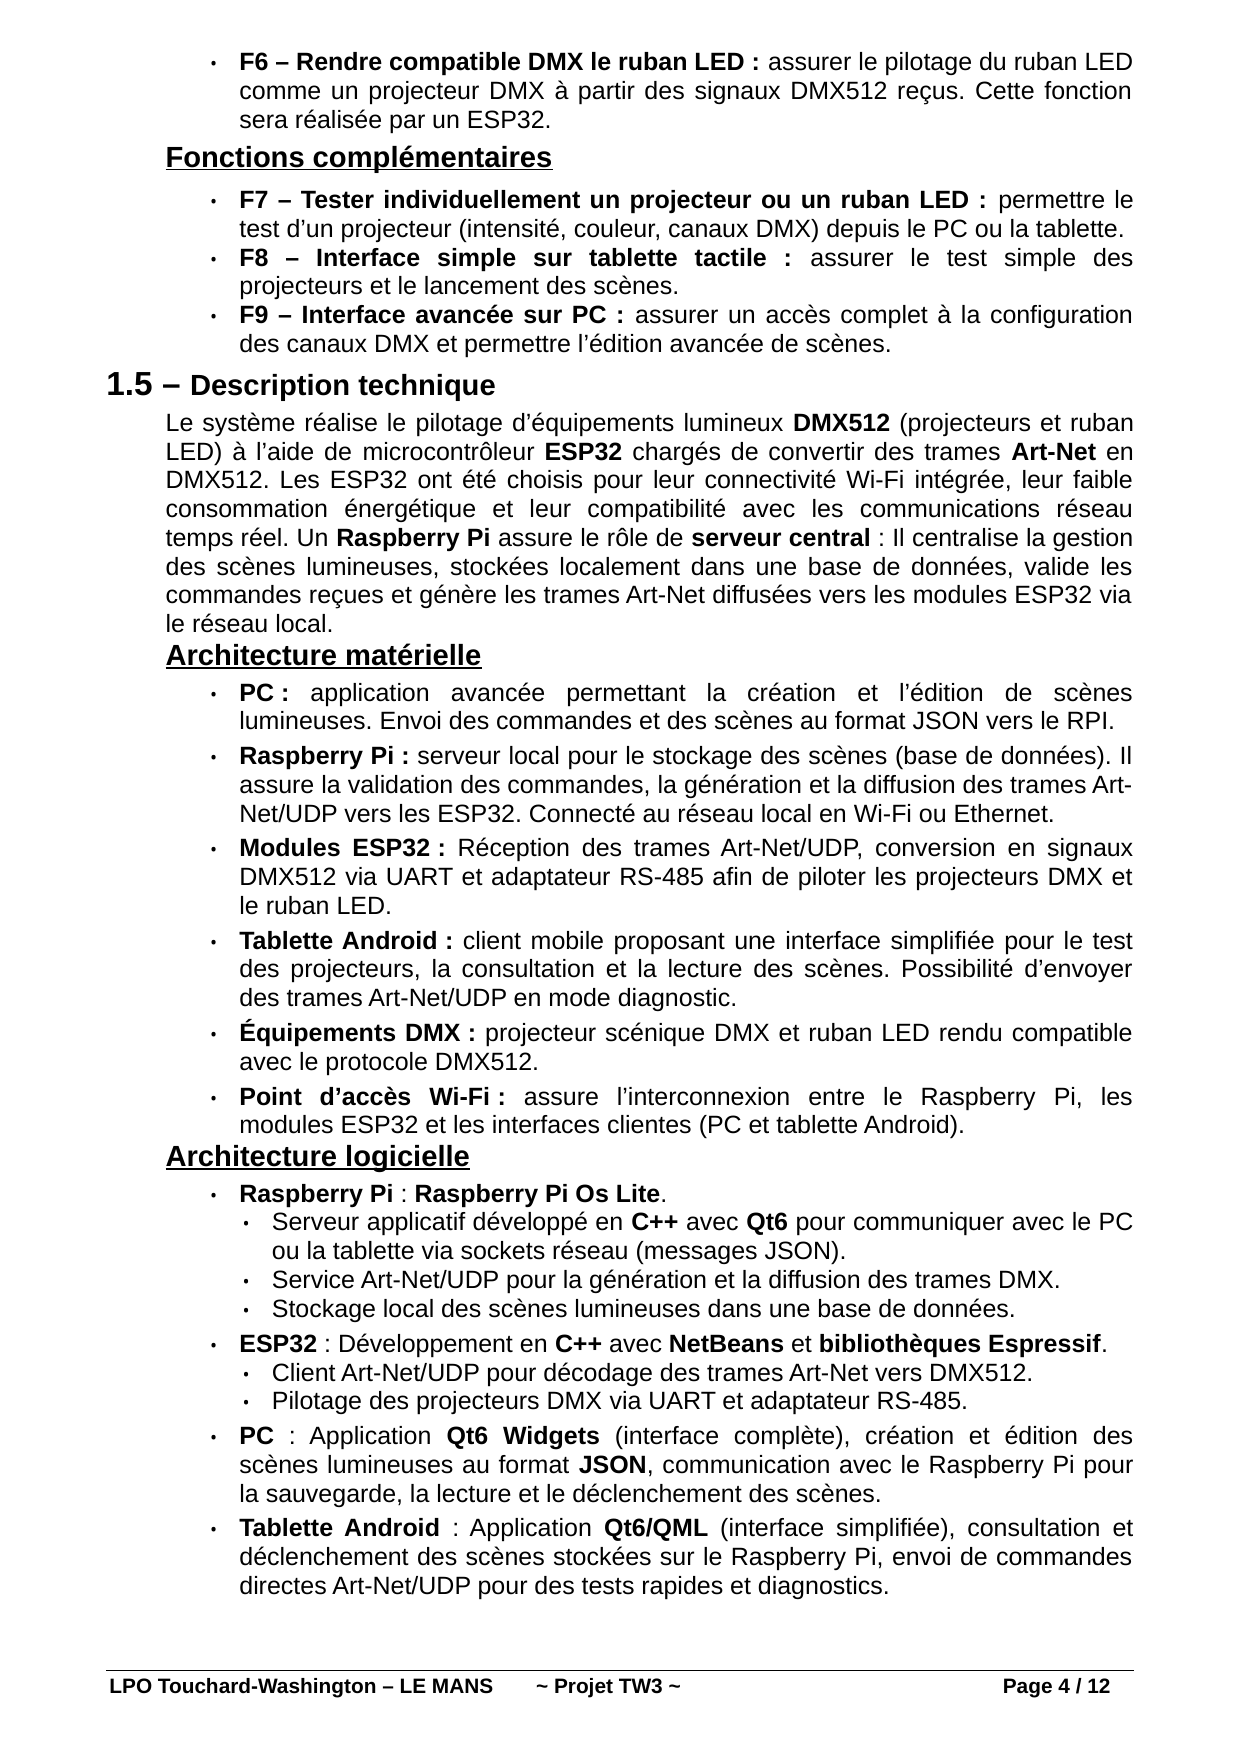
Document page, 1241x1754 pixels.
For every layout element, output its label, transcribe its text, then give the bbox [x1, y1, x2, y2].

list Service Art-Net/UDP pour la génération et la diffusion des trames DMX. [242, 1265, 1134, 1294]
list Client Art-Net/UDP pour décodage des trames Art-Net vers DMX512. [242, 1357, 1134, 1386]
subtitle Architecture logicielle [165, 1139, 1134, 1173]
list Tablette Android : Application Qt6/QML (interface simplifiée), consultation et déclenchement des scènes stockées sur le Raspberry Pi, envoi de commandes directes Art-Net/UDP pour des tests rapides et diagnostics. [210, 1513, 1134, 1600]
list Point d’accès Wi-Fi : assure l’interconnexion entre le Raspberry Pi, les modules ESP32 et les interfaces clientes (PC et tablette Android). [210, 1081, 1134, 1139]
list Pilotage des projecteurs DMX via UART et adaptateur RS-485. [242, 1386, 1134, 1415]
subtitle Description technique [106, 364, 1134, 402]
list PC : Application Qt6 Widgets (interface complète), création et édition des scènes lumineuses au format JSON, communication avec le Raspberry Pi pour la sauvegarde, la lecture et le déclenchement des scènes. [210, 1421, 1134, 1507]
list Stockage local des scènes lumineuses dans une base de données. [242, 1294, 1134, 1323]
list Équipements DMX : projecteur scénique DMX et ruban LED rendu compatible avec le protocole DMX512. [210, 1018, 1134, 1076]
list PC : application avancée permettant la création et l’édition de scènes lumineuses. Envoi des commandes et des scènes au format JSON vers le RPI. [210, 677, 1134, 735]
list Raspberry Pi : Raspberry Pi Os Lite. [210, 1178, 1134, 1207]
text Le système réalise le pilotage d’équipements lumineux DMX512 (projecteurs et ruban LED) à l’aide de microcontrôleur ESP32 chargés de convertir des trames Art-Net en DMX512. Les ESP32 ont été choisis pour leur connectivité Wi-Fi intégrée, leur faible consommation énergétique et leur compatibilité avec les communications réseau temps réel. Un Raspberry Pi assure le rôle de serveur central : Il centralise la gestion des scènes lumineuses, stockées localement dans une base de données, valide les commandes reçues et génère les trames Art-Net diffusées vers les modules ESP32 via le réseau local. [165, 408, 1134, 638]
subtitle Architecture matérielle [165, 638, 1134, 672]
list Raspberry Pi : serveur local pour le stockage des scènes (base de données). Il assure la validation des commandes, la génération et la diffusion des trames Art-Net/UDP vers les ESP32. Connecté au réseau local en Wi-Fi ou Ethernet. [210, 741, 1134, 827]
subtitle Fonctions complémentaires [165, 139, 1134, 173]
list F7 – Tester individuellement un projecteur ou un ruban LED : permettre le test d’un projecteur (intensité, couleur, canaux DMX) depuis le PC ou la tablette. [210, 185, 1134, 242]
list Modules ESP32 : Réception des trames Art-Net/UDP, conversion en signaux DMX512 via UART et adaptateur RS-485 afin de piloter les projecteurs DMX et le ruban LED. [210, 833, 1134, 920]
list Serveur applicatif développé en C++ avec Qt6 pour communiquer avec le PC ou la tablette via sockets réseau (messages JSON). [242, 1207, 1134, 1265]
list F9 – Interface avancée sur PC : assurer un accès complet à la configuration des canaux DMX et permettre l’édition avancée de scènes. [210, 300, 1134, 358]
list Tablette Android : client mobile proposant une interface simplifiée pour le test des projecteurs, la consultation et la lecture des scènes. Possibilité d’envoyer des trames Art-Net/UDP en mode diagnostic. [210, 926, 1134, 1012]
list ESP32 : Développement en C++ avec NetBeans et bibliothèques Espressif. [210, 1329, 1134, 1357]
list F6 – Rendre compatible DMX le ruban LED : assurer le pilotage du ruban LED comme un projecteur DMX à partir des signaux DMX512 reçus. Cette fonction sera réalisée par un ESP32. [210, 47, 1134, 134]
list F8 – Interface simple sur tablette tactile : assurer le test simple des projecteurs et le lancement des scènes. [210, 242, 1134, 300]
